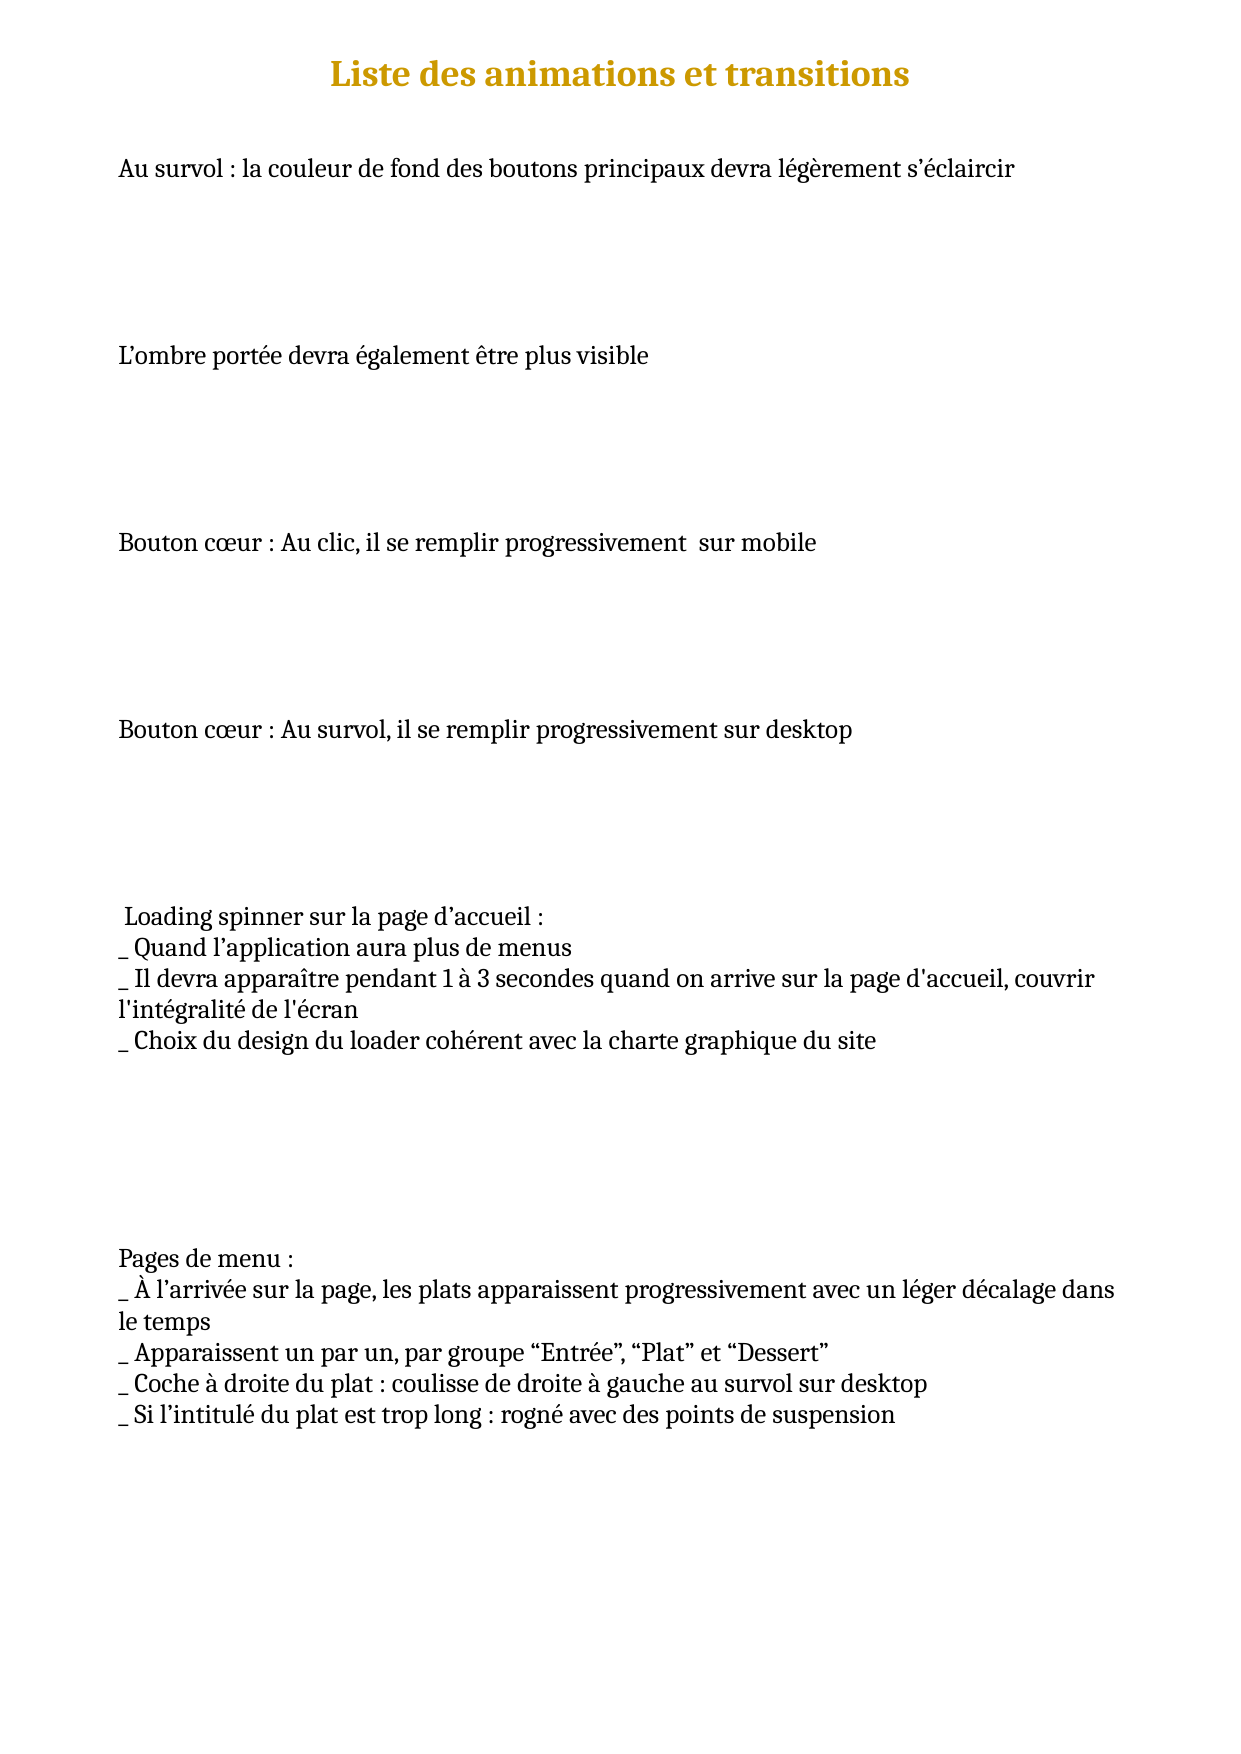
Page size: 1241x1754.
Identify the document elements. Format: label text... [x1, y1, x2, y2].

text Pages de menu : [118, 1243, 1122, 1274]
text _ Il devra apparaître pendant 1 à 3 secondes quand on arrive sur la page d'accueil, couvrir l'intégralité de l'écran [118, 963, 1122, 1025]
text Bouton cœur : Au clic, il se remplir progressivement sur mobile [118, 527, 1122, 558]
text L’ombre portée devra également être plus visible [118, 340, 1122, 371]
text _ Quand l’application aura plus de menus [118, 932, 1122, 963]
text _ Si l’intitulé du plat est trop long : rogné avec des points de suspension [118, 1399, 1122, 1430]
text Loading spinner sur la page d’accueil : [118, 901, 1122, 932]
text Liste des animations et transitions [118, 53, 1122, 96]
text _ Apparaissent un par un, par groupe “Entrée”, “Plat” et “Dessert” [118, 1337, 1122, 1368]
text _ Choix du design du loader cohérent avec la charte graphique du site [118, 1025, 1122, 1057]
text Au survol : la couleur de fond des boutons principaux devra légèrement s’éclaircir [118, 153, 1122, 184]
text _ À l’arrivée sur la page, les plats apparaissent progressivement avec un léger décalage dans le temps [118, 1274, 1122, 1337]
text _ Coche à droite du plat : coulisse de droite à gauche au survol sur desktop [118, 1368, 1122, 1399]
text Bouton cœur : Au survol, il se remplir progressivement sur desktop [118, 714, 1122, 745]
